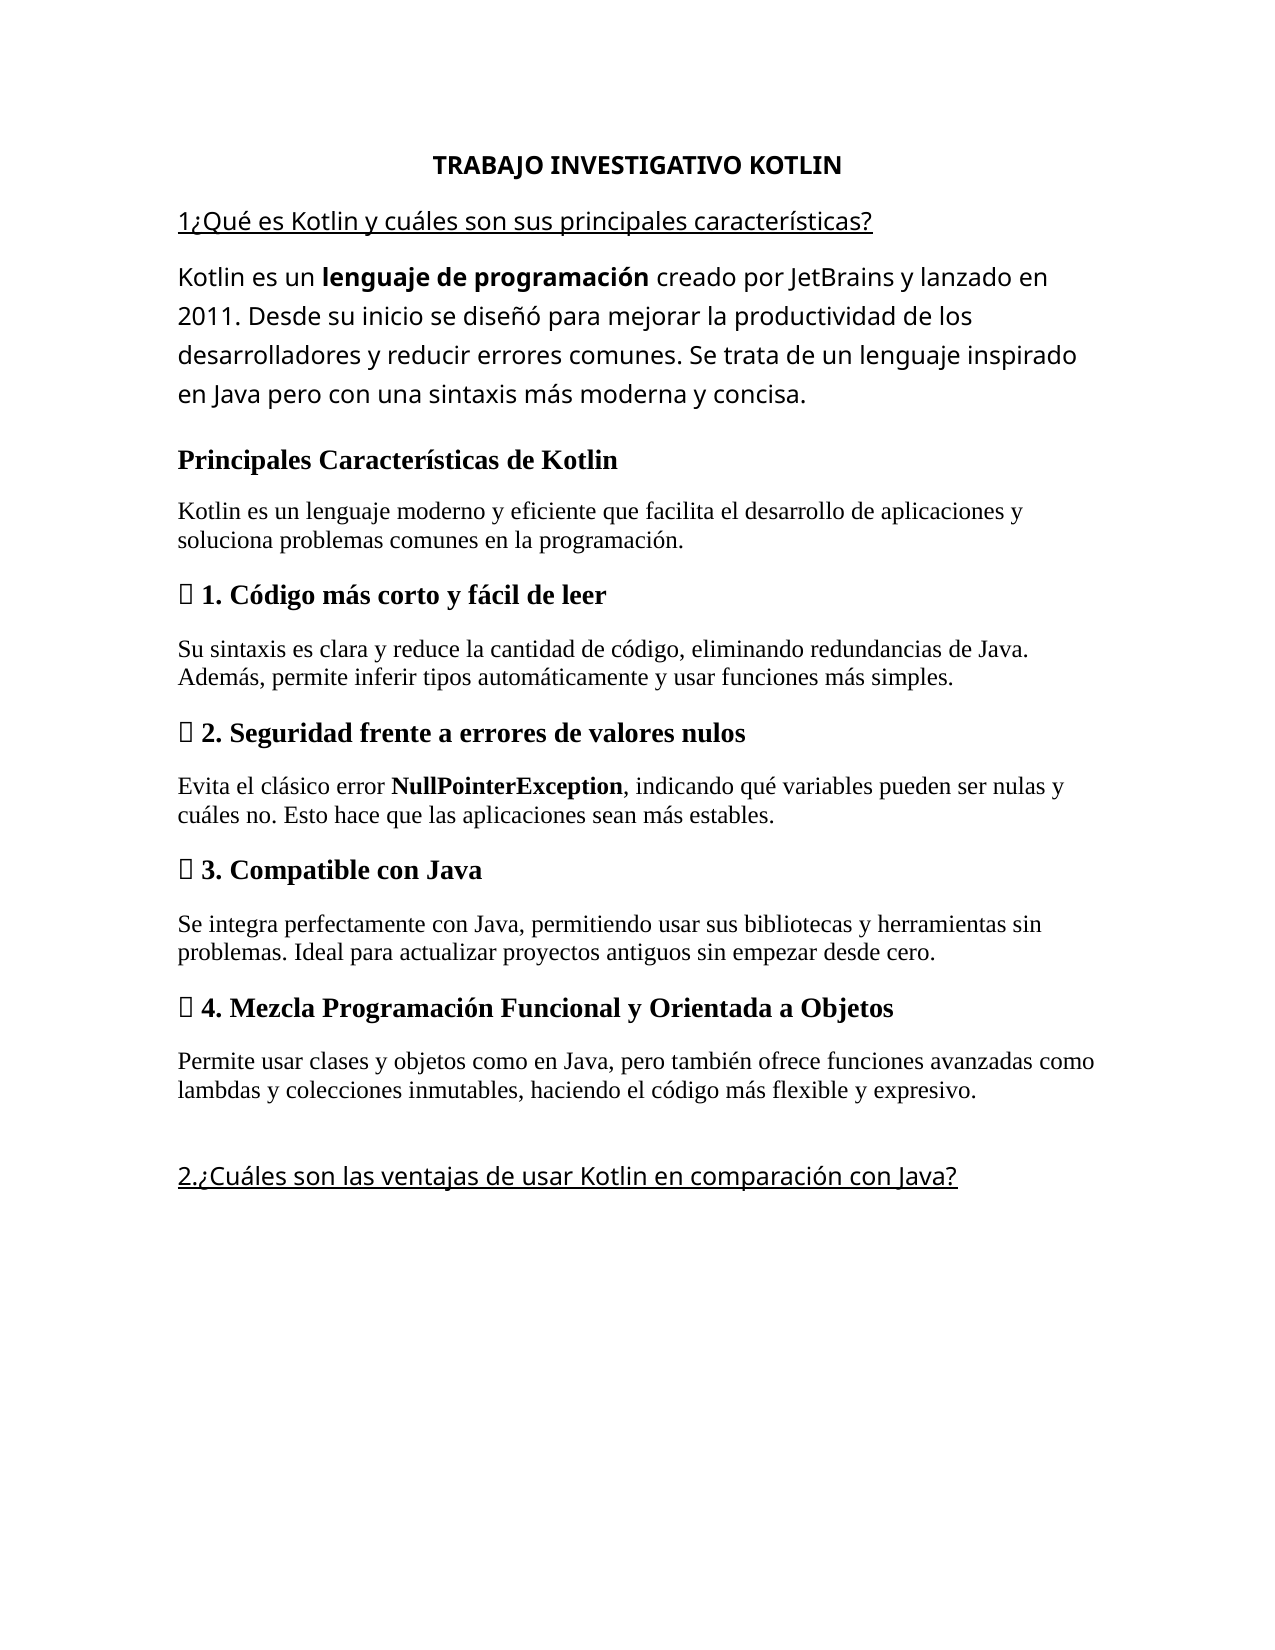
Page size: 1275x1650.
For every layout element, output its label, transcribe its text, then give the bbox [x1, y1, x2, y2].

text Kotlin es un lenguaje moderno y eficiente que facilita el desarrollo de aplicaciones y soluciona problemas comunes en la programación. [177, 496, 1098, 554]
subtitle Principales Características de Kotlin [177, 443, 1098, 475]
text 2.¿Cuáles son las ventajas de usar Kotlin en comparación con Java? [177, 1124, 1098, 1193]
text Se integra perfectamente con Java, permitiendo usar sus bibliotecas y herramientas sin problemas. Ideal para actualizar proyectos antiguos sin empezar desde cero. [177, 909, 1098, 966]
text Kotlin es un lenguaje de programación creado por JetBrains y lanzado en 2011. Desde su inicio se diseñó para mejorar la productividad de los desarrolladores y reducir errores comunes. Se trata de un lenguaje inspirado en Java pero con una sintaxis más moderna y concisa. [177, 259, 1098, 411]
subtitle 🔹 1. Código más corto y fácil de leer [177, 574, 1098, 613]
text Permite usar clases y objetos como en Java, pero también ofrece funciones avanzadas como lambdas y colecciones inmutables, haciendo el código más flexible y expresivo. [177, 1046, 1098, 1104]
text Su sintaxis es clara y reduce la cantidad de código, eliminando redundancias de Java. Además, permite inferir tipos automáticamente y usar funciones más simples. [177, 634, 1098, 691]
text 1¿Qué es Kotlin y cuáles son sus principales características? [177, 203, 1098, 237]
subtitle 🔹 4. Mezcla Programación Funcional y Orientada a Objetos [177, 987, 1098, 1025]
subtitle 🔹 2. Seguridad frente a errores de valores nulos [177, 712, 1098, 750]
text Evita el clásico error NullPointerException, indicando qué variables pueden ser nulas y cuáles no. Esto hace que las aplicaciones sean más estables. [177, 771, 1098, 829]
subtitle 🔹 3. Compatible con Java [177, 849, 1098, 888]
text TRABAJO INVESTIGATIVO KOTLIN [177, 148, 1098, 182]
